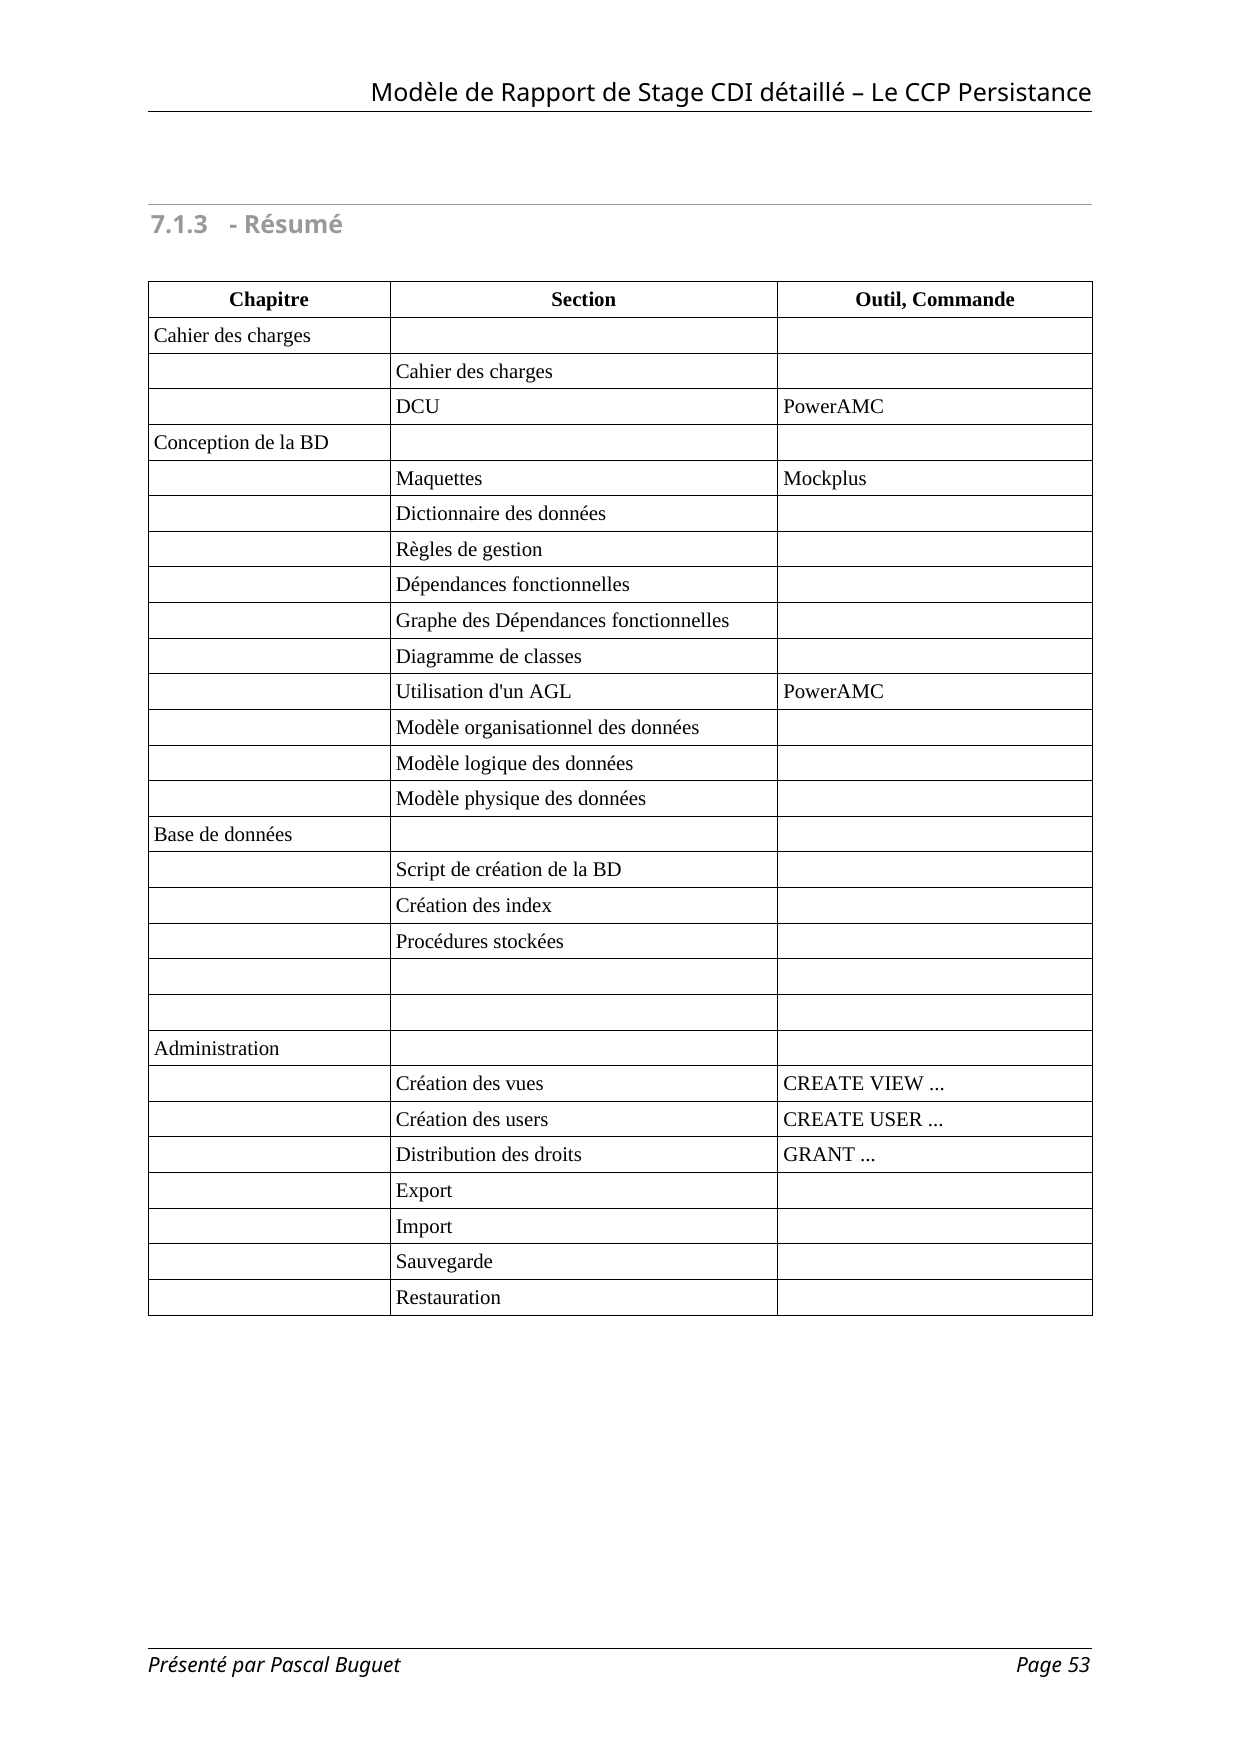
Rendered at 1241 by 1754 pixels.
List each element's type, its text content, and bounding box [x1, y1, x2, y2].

table_cell [149, 1173, 390, 1208]
table_cell [149, 995, 390, 1029]
table_cell [778, 746, 1092, 780]
table_cell [778, 496, 1092, 531]
table_cell [149, 639, 390, 673]
table_cell [149, 924, 390, 958]
table_cell Import [391, 1209, 777, 1243]
table_cell [149, 1137, 390, 1172]
table_cell [778, 817, 1092, 851]
table_cell Base de données [149, 817, 390, 851]
table_cell [778, 852, 1092, 887]
table_cell Utilisation d'un AGL [391, 674, 777, 709]
table_cell Dépendances fonctionnelles [391, 567, 777, 602]
table_cell [149, 354, 390, 388]
table_cell PowerAMC [778, 389, 1092, 424]
table_cell Distribution des droits [391, 1137, 777, 1172]
table_cell [391, 817, 777, 851]
table_header Outil, Commande [778, 282, 1092, 317]
table_cell [778, 924, 1092, 958]
table_cell Restauration [391, 1280, 777, 1314]
table_cell [149, 888, 390, 923]
table_cell [778, 354, 1092, 388]
table_cell [778, 1031, 1092, 1065]
table_cell [149, 603, 390, 638]
table_cell [391, 959, 777, 994]
table_cell [149, 1102, 390, 1136]
table_cell Modèle logique des données [391, 746, 777, 780]
table_cell [149, 567, 390, 602]
table_cell Maquettes [391, 461, 777, 495]
table_cell [149, 959, 390, 994]
table_cell [778, 1280, 1092, 1314]
table_cell [391, 1031, 777, 1065]
table_cell [778, 318, 1092, 353]
table_cell Création des users [391, 1102, 777, 1136]
table_cell [778, 603, 1092, 638]
table_cell Modèle organisationnel des données [391, 710, 777, 744]
table_cell [149, 461, 390, 495]
table_cell [778, 1173, 1092, 1208]
table_cell [149, 532, 390, 566]
table_cell Export [391, 1173, 777, 1208]
table_cell Graphe des Dépendances fonctionnelles [391, 603, 777, 638]
table_cell GRANT ... [778, 1137, 1092, 1172]
table_cell DCU [391, 389, 777, 424]
table_cell Création des index [391, 888, 777, 923]
table_cell CREATE VIEW ... [778, 1066, 1092, 1101]
table_cell [149, 852, 390, 887]
table_cell Cahier des charges [391, 354, 777, 388]
table_cell [149, 1244, 390, 1279]
table_cell Administration [149, 1031, 390, 1065]
table_cell CREATE USER ... [778, 1102, 1092, 1136]
table_cell [149, 746, 390, 780]
table_cell [778, 710, 1092, 744]
table_header Chapitre [149, 282, 390, 317]
table_cell Diagramme de classes [391, 639, 777, 673]
table_cell Script de création de la BD [391, 852, 777, 887]
table_cell [778, 567, 1092, 602]
table_cell PowerAMC [778, 674, 1092, 709]
table_cell [778, 425, 1092, 459]
table_cell [778, 995, 1092, 1029]
subtitle - Résumé [148, 205, 1092, 244]
table_header Section [391, 282, 777, 317]
table_cell Sauvegarde [391, 1244, 777, 1279]
table_cell [778, 959, 1092, 994]
table_cell Procédures stockées [391, 924, 777, 958]
table_cell [778, 639, 1092, 673]
table_cell [778, 1244, 1092, 1279]
table_cell [778, 781, 1092, 816]
table_cell [149, 1280, 390, 1314]
table_cell [149, 710, 390, 744]
table_cell [149, 674, 390, 709]
table_cell Cahier des charges [149, 318, 390, 353]
table_cell Modèle physique des données [391, 781, 777, 816]
table_cell Conception de la BD [149, 425, 390, 459]
table_cell [149, 496, 390, 531]
table_cell Mockplus [778, 461, 1092, 495]
table_cell [391, 318, 777, 353]
table_cell [391, 995, 777, 1029]
table_cell [778, 532, 1092, 566]
table_cell [149, 781, 390, 816]
table_cell [149, 389, 390, 424]
table_cell [778, 888, 1092, 923]
table_cell Règles de gestion [391, 532, 777, 566]
table_cell [778, 1209, 1092, 1243]
table_cell [391, 425, 777, 459]
table_cell Dictionnaire des données [391, 496, 777, 531]
table_cell Création des vues [391, 1066, 777, 1101]
table_cell [149, 1209, 390, 1243]
table_cell [149, 1066, 390, 1101]
